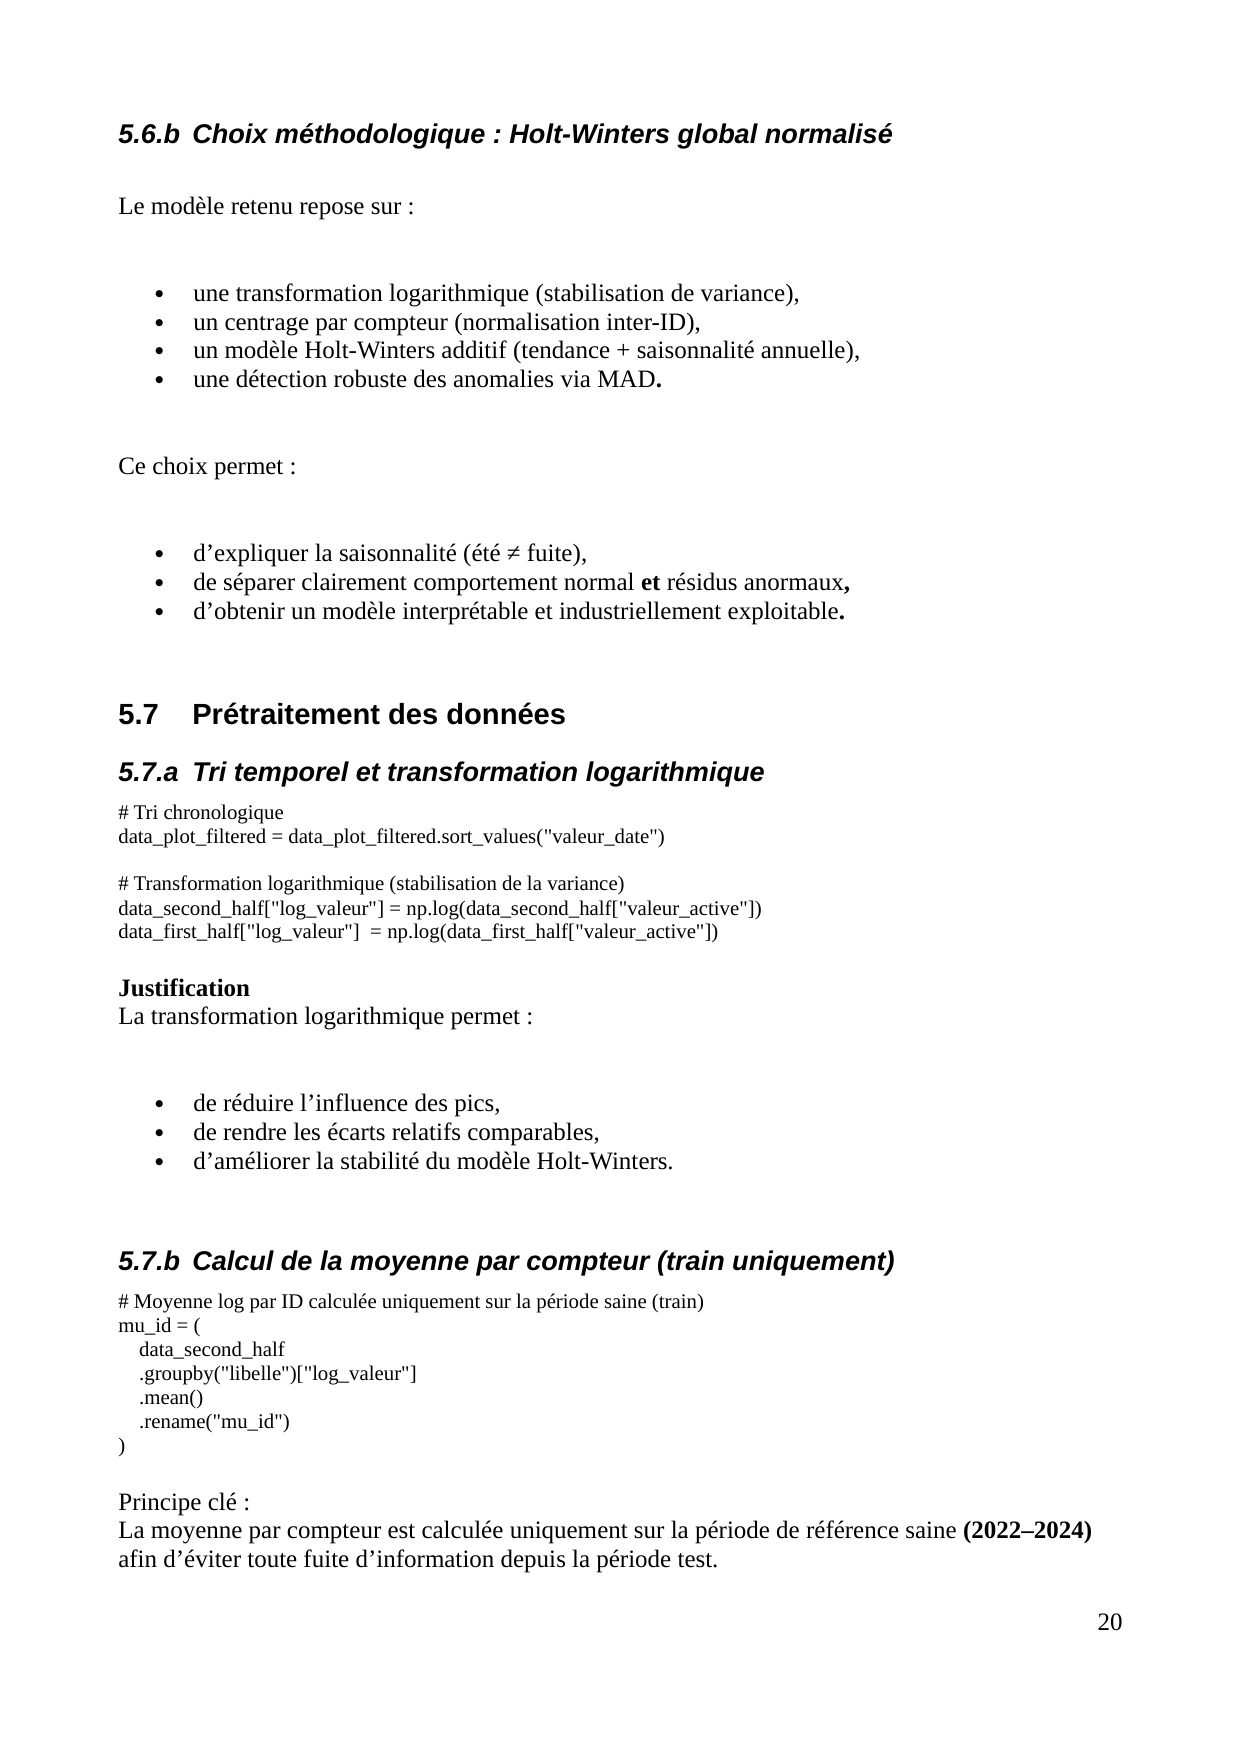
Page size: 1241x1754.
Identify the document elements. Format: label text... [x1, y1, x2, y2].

text Ce choix permet : [118, 451, 1122, 480]
text data_first_half["log_valeur"] = np.log(data_first_half["valeur_active"]) [118, 919, 1122, 943]
list un centrage par compteur (normalisation inter-ID), [156, 307, 1122, 336]
text mu_id = ( [118, 1313, 1122, 1337]
text Principe clé : La moyenne par compteur est calculée uniquement sur la période de référence saine (2022–2024) afin d’éviter toute fuite d’information depuis la période test. [118, 1487, 1122, 1573]
list d’expliquer la saisonnalité (été ≠ fuite), [156, 538, 1122, 567]
subtitle Choix méthodologique : Holt-Winters global normalisé [118, 118, 1122, 149]
list de séparer clairement comportement normal et résidus anormaux, [156, 567, 1122, 596]
list une transformation logarithmique (stabilisation de variance), [156, 278, 1122, 307]
text # Tri chronologique [118, 799, 1122, 824]
text .mean() [118, 1385, 1122, 1409]
text .rename("mu_id") [118, 1409, 1122, 1433]
list une détection robuste des anomalies via MAD. [156, 364, 1122, 393]
text data_second_half [118, 1337, 1122, 1361]
text ) [118, 1433, 1122, 1457]
subtitle Calcul de la moyenne par compteur (train uniquement) [118, 1245, 1122, 1276]
subtitle Prétraitement des données [118, 697, 1122, 731]
text data_second_half["log_valeur"] = np.log(data_second_half["valeur_active"]) [118, 895, 1122, 919]
text .groupby("libelle")["log_valeur"] [118, 1361, 1122, 1385]
list un modèle Holt-Winters additif (tendance + saisonnalité annuelle), [156, 336, 1122, 364]
text data_plot_filtered = data_plot_filtered.sort_values("valeur_date") [118, 824, 1122, 848]
list de rendre les écarts relatifs comparables, [156, 1117, 1122, 1146]
list d’obtenir un modèle interprétable et industriellement exploitable. [156, 596, 1122, 625]
text # Moyenne log par ID calculée uniquement sur la période saine (train) [118, 1289, 1122, 1313]
list d’améliorer la stabilité du modèle Holt-Winters. [156, 1146, 1122, 1175]
text Justification La transformation logarithmique permet : [118, 973, 1122, 1030]
subtitle Tri temporel et transformation logarithmique [118, 756, 1122, 787]
list de réduire l’influence des pics, [156, 1088, 1122, 1117]
text # Transformation logarithmique (stabilisation de la variance) [118, 871, 1122, 895]
text Le modèle retenu repose sur : [118, 191, 1122, 220]
